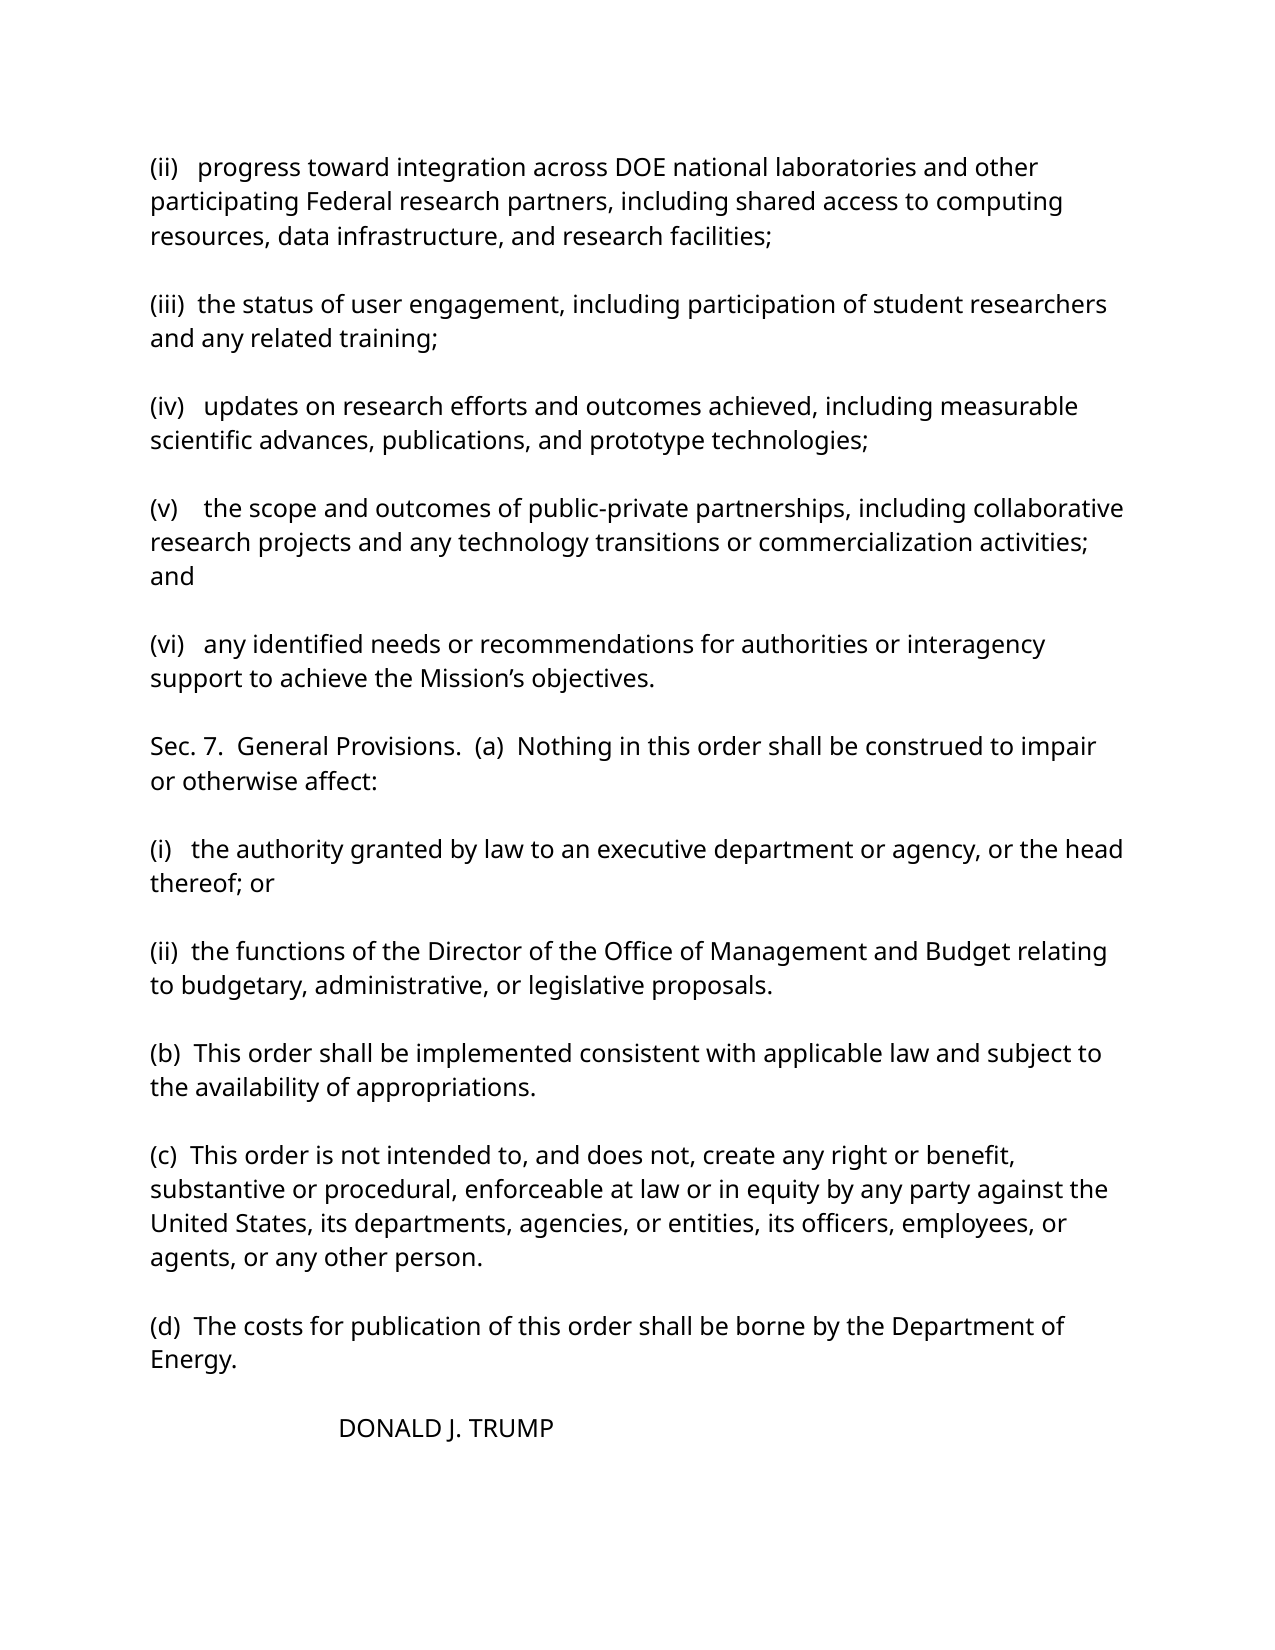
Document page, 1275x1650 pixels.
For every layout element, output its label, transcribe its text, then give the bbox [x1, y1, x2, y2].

text (b) This order shall be implemented consistent with applicable law and subject to the availability of appropriations. [150, 1036, 1125, 1104]
text (ii) the functions of the Director of the Office of Management and Budget relating to budgetary, administrative, or legislative proposals. [150, 933, 1125, 1002]
text (i) the authority granted by law to an executive department or agency, or the head thereof; or [150, 831, 1125, 899]
text Sec. 7. General Provisions. (a) Nothing in this order shall be construed to impair or otherwise affect: [150, 729, 1125, 797]
text (iii) the status of user engagement, including participation of student researchers and any related training; [150, 286, 1125, 354]
text (ii) progress toward integration across DOE national laboratories and other participating Federal research partners, including shared access to computing resources, data infrastructure, and research facilities; [150, 150, 1125, 252]
text (c) This order is not intended to, and does not, create any right or benefit, substantive or procedural, enforceable at law or in equity by any party against the United States, its departments, agencies, or entities, its officers, employees, or agents, or any other person. [150, 1138, 1125, 1274]
text (vi) any identified needs or recommendations for authorities or interagency support to achieve the Mission’s objectives. [150, 627, 1125, 695]
text (v) the scope and outcomes of public-private partnerships, including collaborative research projects and any technology transitions or commercialization activities; and [150, 491, 1125, 593]
text (d) The costs for publication of this order shall be borne by the Department of Energy. [150, 1308, 1125, 1376]
text DONALD J. TRUMP [150, 1410, 1125, 1444]
text (iv) updates on research efforts and outcomes achieved, including measurable scientific advances, publications, and prototype technologies; [150, 388, 1125, 457]
